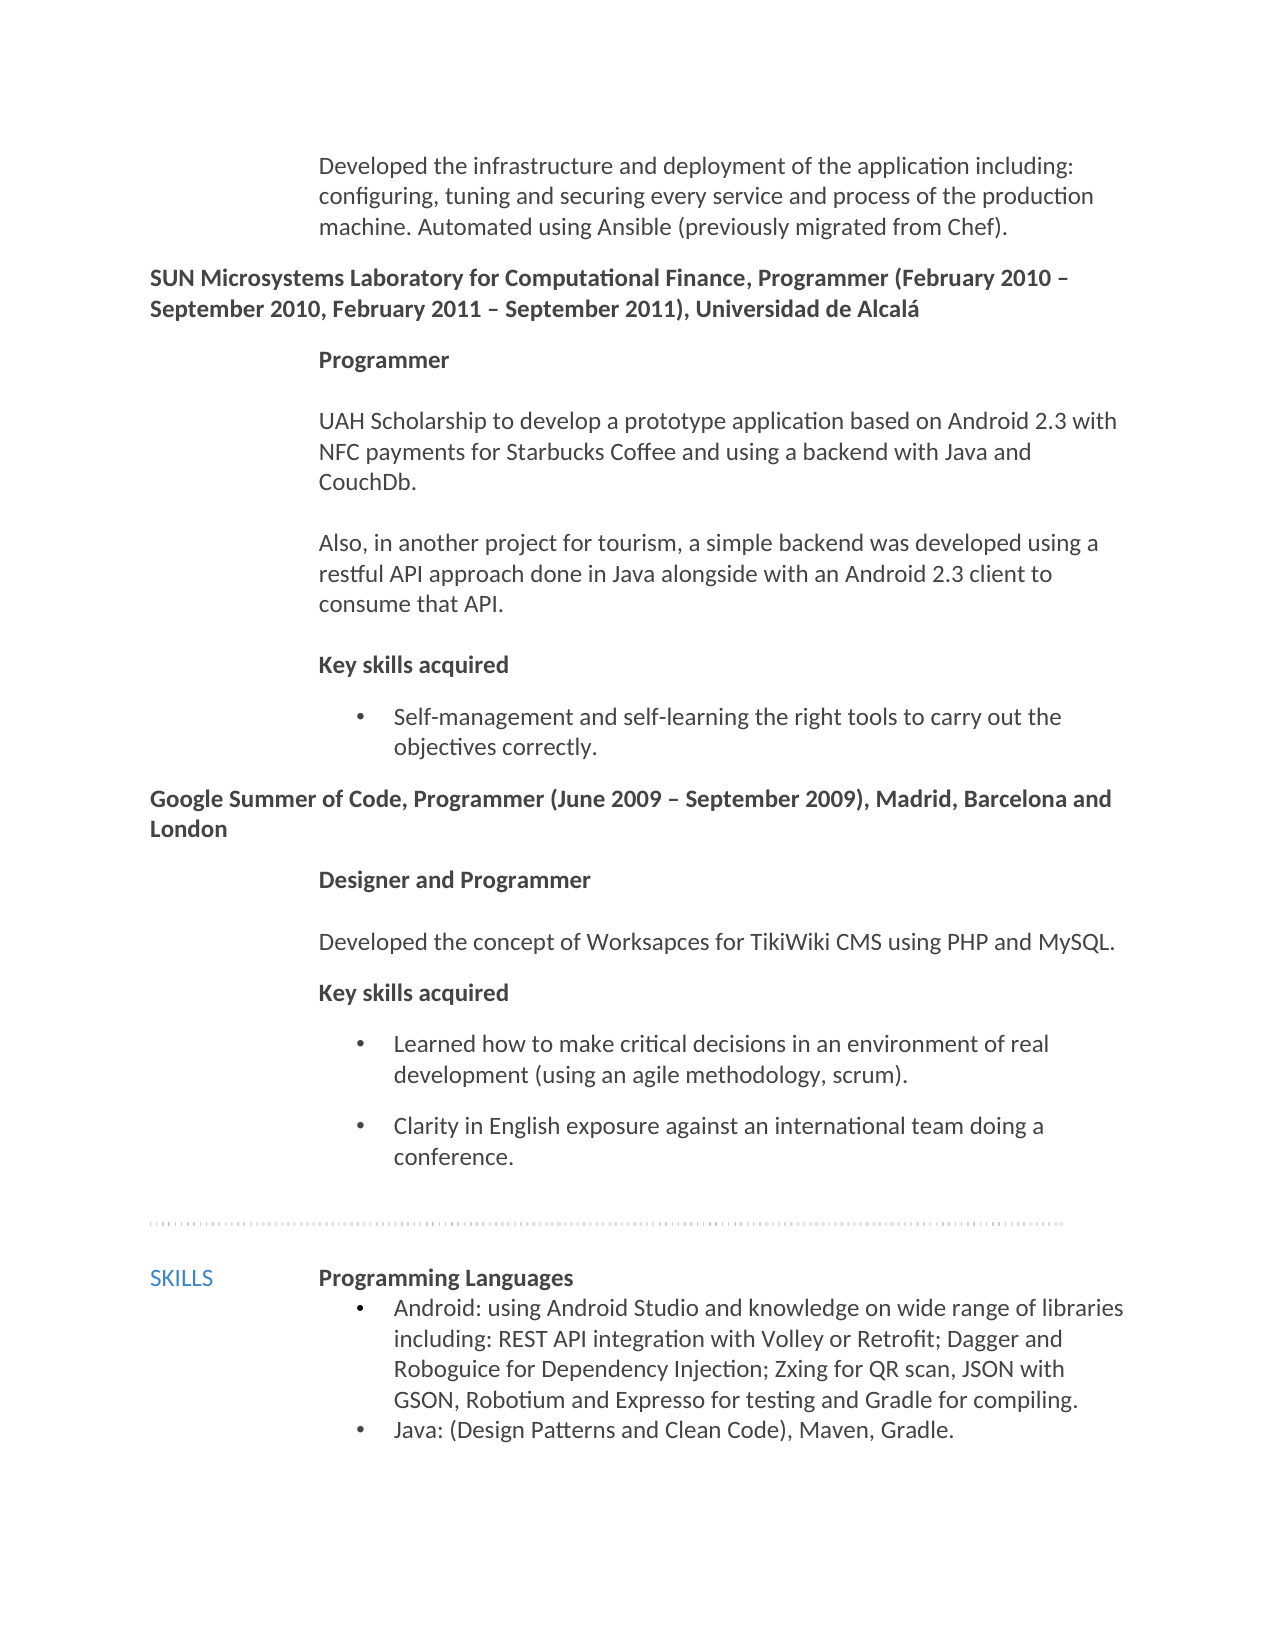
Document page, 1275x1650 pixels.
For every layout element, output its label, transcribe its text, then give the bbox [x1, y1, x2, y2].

picture [150, 1222, 1066, 1226]
text Designer and Programmer [319, 864, 1125, 895]
text SKILLS Programming Languages [150, 1262, 1125, 1293]
text Google Summer of Code, Programmer (June 2009 – September 2009), Madrid, Barcelona and London [150, 783, 1125, 844]
list Android: using Android Studio and knowledge on wide range of libraries including: REST API integration with Volley or Retrofit; Dagger and Roboguice for Dependency Injection; Zxing for QR scan, JSON with GSON, Robotium and Expresso for testing and Gradle for compiling. [356, 1293, 1125, 1415]
text Key skills acquired [319, 977, 1125, 1007]
list Self-management and self-learning the right tools to carry out the objectives correctly. [356, 701, 1125, 762]
text Programmer [319, 344, 1125, 375]
text Developed the infrastructure and deployment of the application including: configuring, tuning and securing every service and process of the production machine. Automated using Ansible (previously migrated from Chef). [319, 150, 1125, 242]
list Java: (Design Patterns and Clean Code), Maven, Gradle. [356, 1415, 1125, 1445]
text Key skills acquired [319, 649, 1125, 680]
text Developed the concept of Worksapces for TikiWiki CMS using PHP and MySQL. [319, 926, 1125, 956]
text UAH Scholarship to develop a prototype application based on Android 2.3 with NFC payments for Starbucks Coffee and using a backend with Java and CouchDb. [319, 405, 1125, 497]
subtitle SUN Microsystems Laboratory for Computational Finance, Programmer (February 2010 – September 2010, February 2011 – September 2011), Universidad de Alcalá [150, 262, 1125, 323]
list Learned how to make critical decisions in an environment of real development (using an agile methodology, scrum). [356, 1028, 1125, 1089]
list Clarity in English exposure against an international team doing a conference. [356, 1110, 1125, 1171]
text Also, in another project for tourism, a simple backend was developed using a restful API approach done in Java alongside with an Android 2.3 client to consume that API. [319, 527, 1125, 619]
